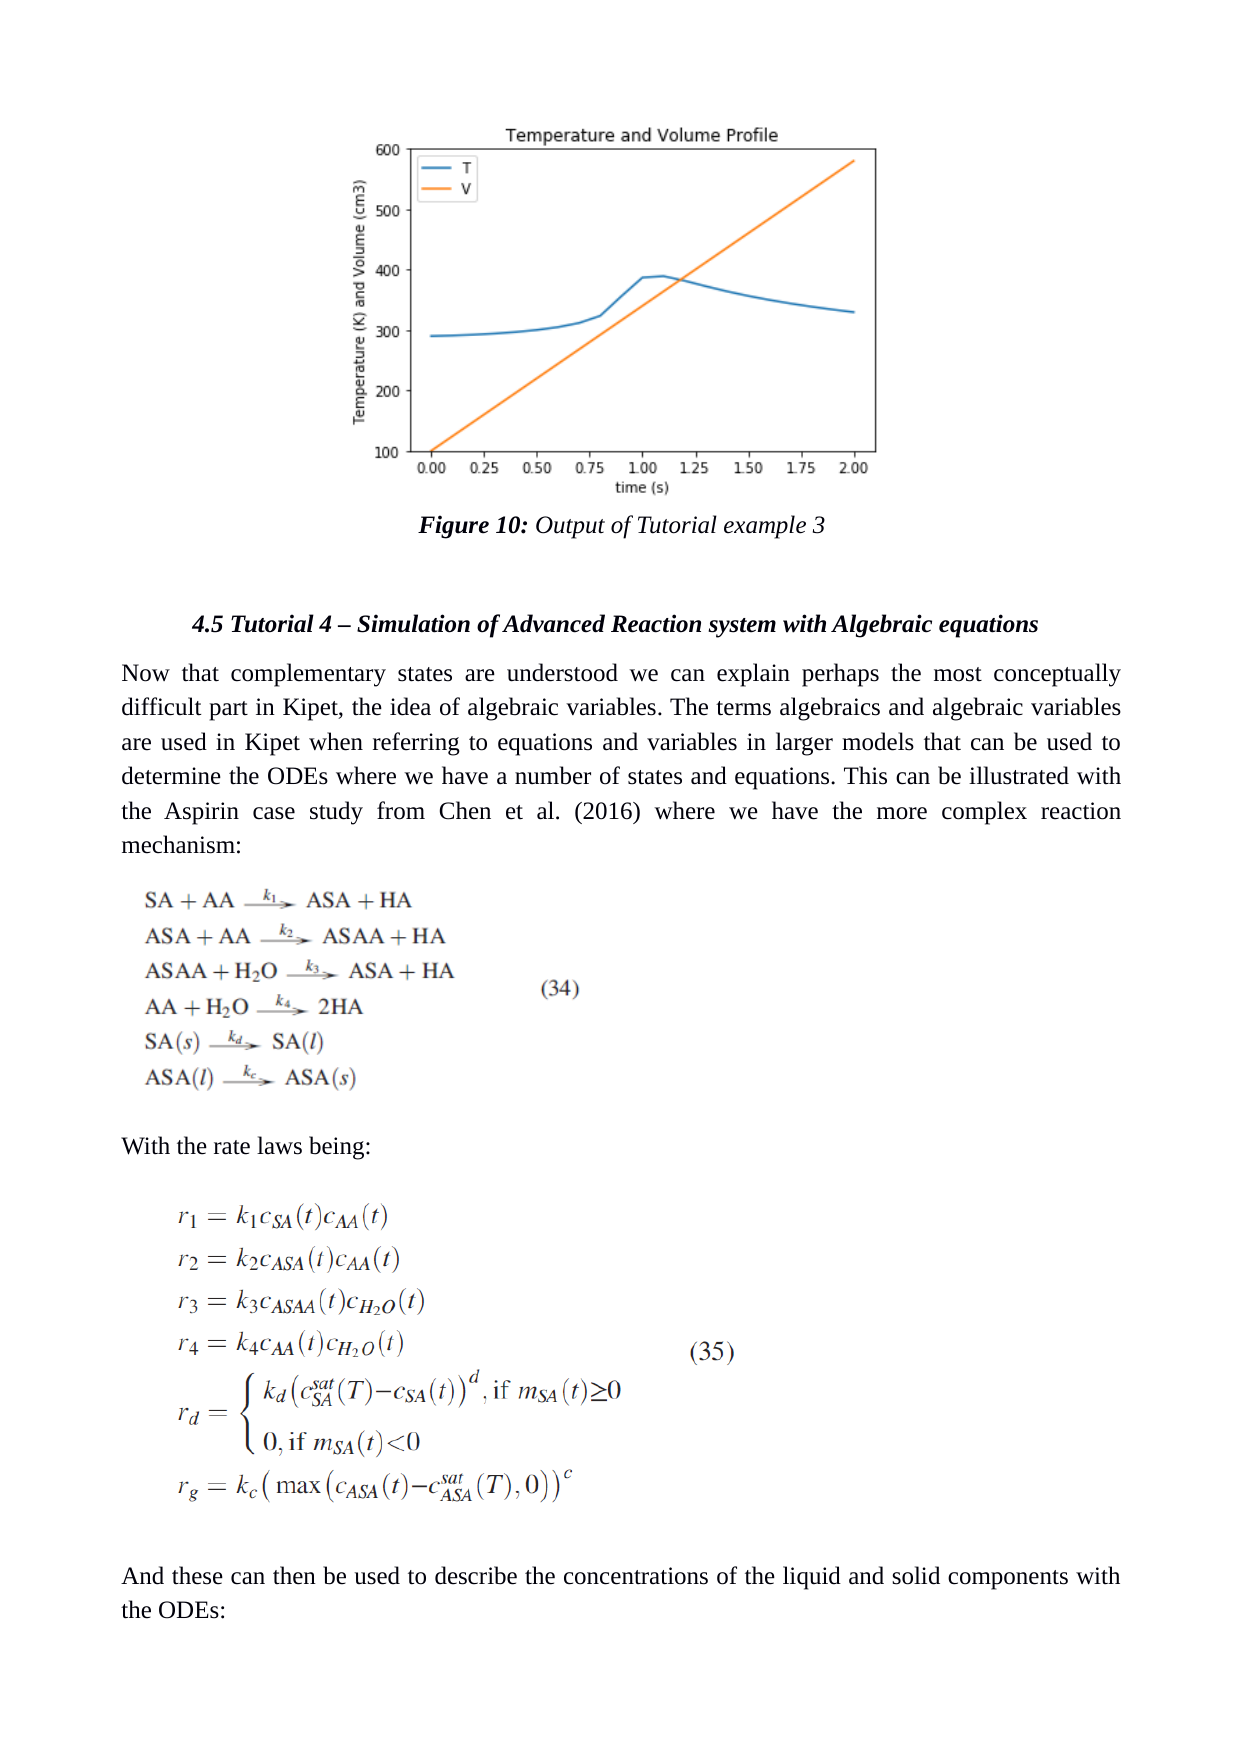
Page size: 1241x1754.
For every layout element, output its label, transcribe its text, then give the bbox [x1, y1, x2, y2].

text Now that complementary states are understood we can explain perhaps the most conceptually difficult part in Kipet, the idea of algebraic variables. The terms algebraics and algebraic variables are used in Kipet when referring to equations and variables in larger models that can be used to determine the ODEs where we have a number of states and equations. This can be illustrated with the Aspirin case study from Chen et al. (2016) where we have the more complex reaction mechanism: [121, 658, 1122, 859]
text With the rate laws being: [121, 1131, 1122, 1160]
picture [345, 118, 889, 504]
text And these can then be used to describe the concentrations of the liquid and solid components with the ODEs: [121, 1561, 1122, 1624]
text Figure 10: Output of Tutorial example 3 [121, 511, 1122, 539]
text 4.5 Tutorial 4 – Simulation of Advanced Reaction system with Algebraic equations [121, 609, 1122, 637]
